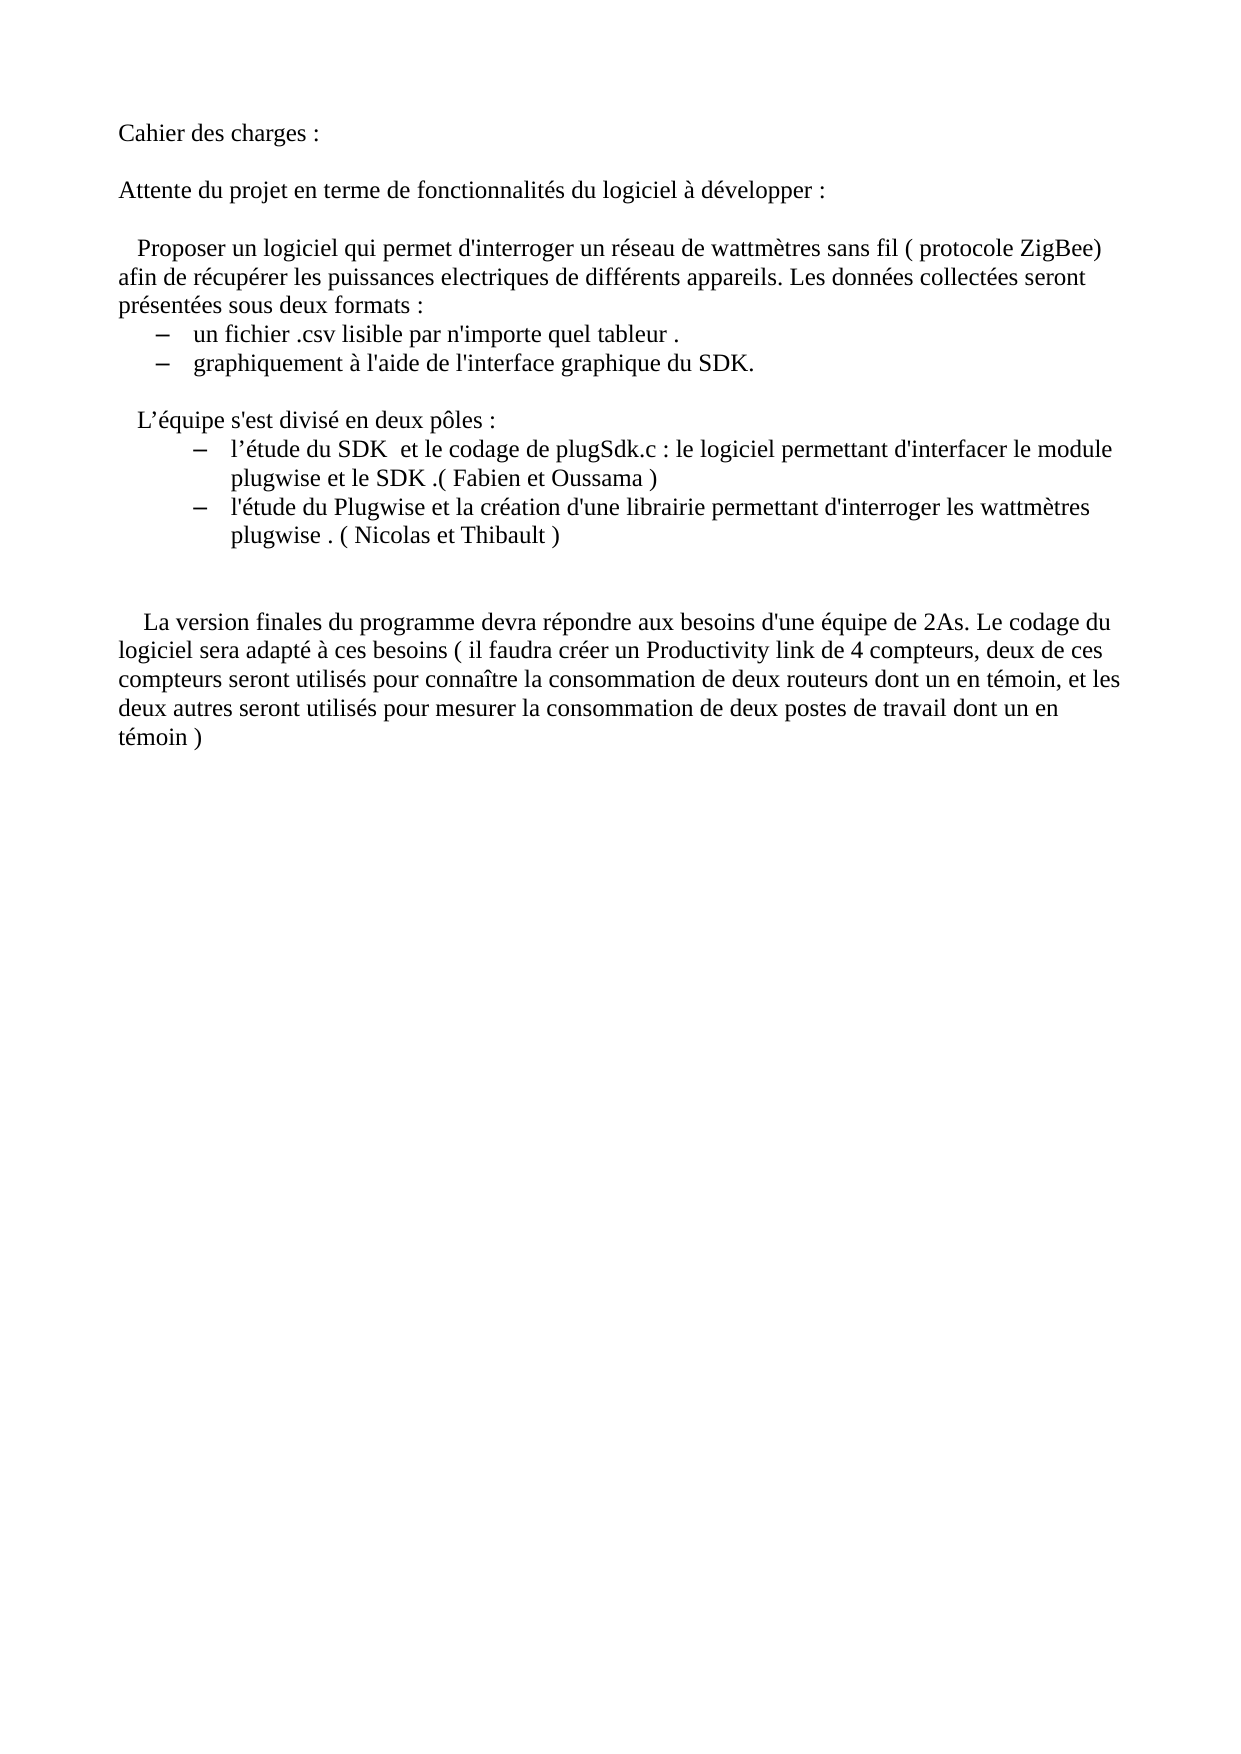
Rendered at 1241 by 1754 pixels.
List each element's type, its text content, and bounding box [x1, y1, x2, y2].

text Cahier des charges : [118, 118, 1122, 147]
text La version finales du programme devra répondre aux besoins d'une équipe de 2As. Le codage du logiciel sera adapté à ces besoins ( il faudra créer un Productivity link de 4 compteurs, deux de ces compteurs seront utilisés pour connaître la consommation de deux routeurs dont un en témoin, et les deux autres seront utilisés pour mesurer la consommation de deux postes de travail dont un en témoin ) [118, 607, 1122, 751]
list l'étude du Plugwise et la création d'une librairie permettant d'interroger les wattmètres plugwise . ( Nicolas et Thibault ) [193, 492, 1122, 549]
list un fichier .csv lisible par n'importe quel tableur . [156, 319, 1122, 348]
text L’équipe s'est divisé en deux pôles : [118, 406, 1122, 434]
text Attente du projet en terme de fonctionnalités du logiciel à développer : [118, 176, 1122, 204]
list l’étude du SDK et le codage de plugSdk.c : le logiciel permettant d'interfacer le module plugwise et le SDK .( Fabien et Oussama ) [193, 434, 1122, 492]
list graphiquement à l'aide de l'interface graphique du SDK. [156, 348, 1122, 377]
text Proposer un logiciel qui permet d'interroger un réseau de wattmètres sans fil ( protocole ZigBee) afin de récupérer les puissances electriques de différents appareils. Les données collectées seront présentées sous deux formats : [118, 233, 1122, 319]
